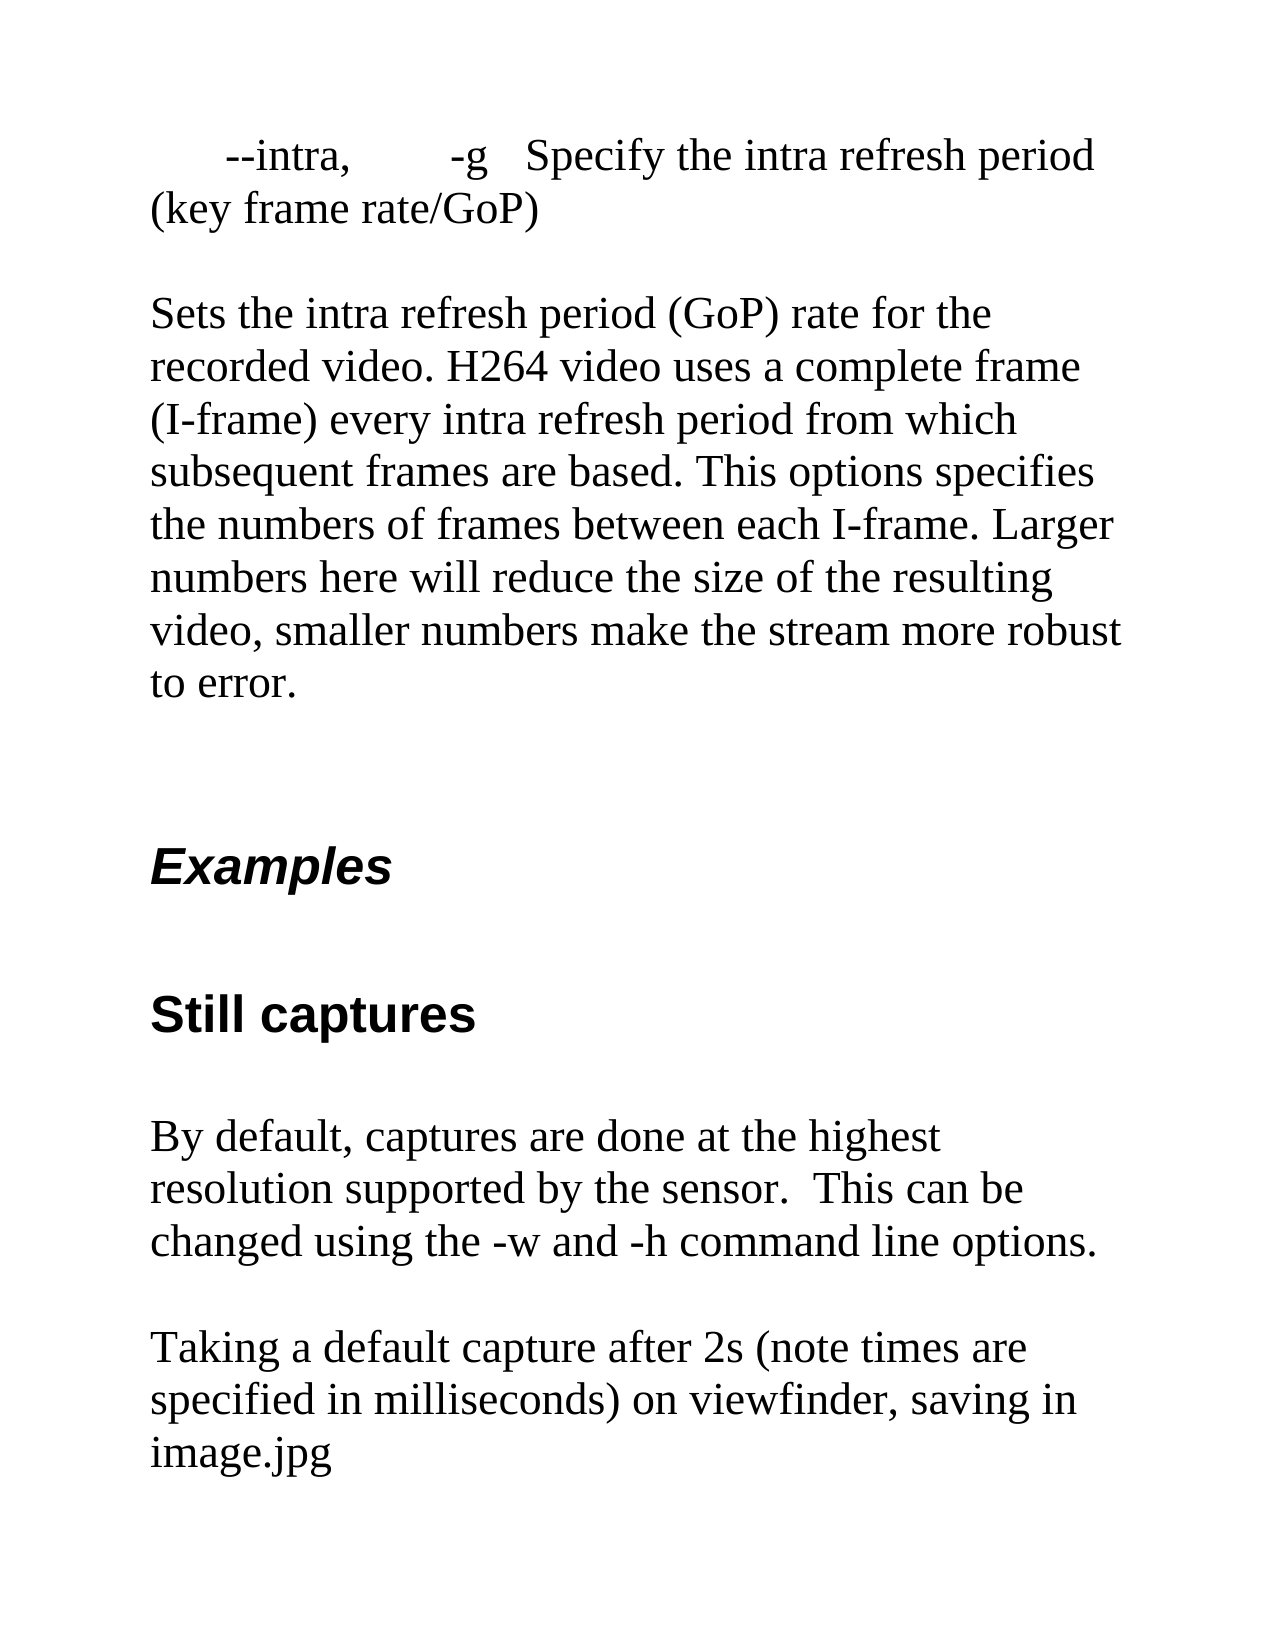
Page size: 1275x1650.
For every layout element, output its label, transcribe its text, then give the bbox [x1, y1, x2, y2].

text Taking a default capture after 2s (note times are specified in milliseconds) on viewfinder, saving in image.jpg [150, 1319, 1125, 1477]
text Sets the intra refresh period (GoP) rate for the recorded video. H264 video uses a complete frame (I-frame) every intra refresh period from which subsequent frames are based. This options specifies the numbers of frames between each I-frame. Larger numbers here will reduce the size of the resulting video, smaller numbers make the stream more robust to error. [150, 286, 1125, 707]
text By default, captures are done at the highest resolution supported by the sensor. This can be changed using the -w and -h command line options. [150, 1108, 1125, 1266]
text Examples [150, 836, 1125, 895]
text Still captures [150, 983, 1125, 1043]
text --intra, -g Specify the intra refresh period (key frame rate/GoP) [150, 128, 1125, 233]
